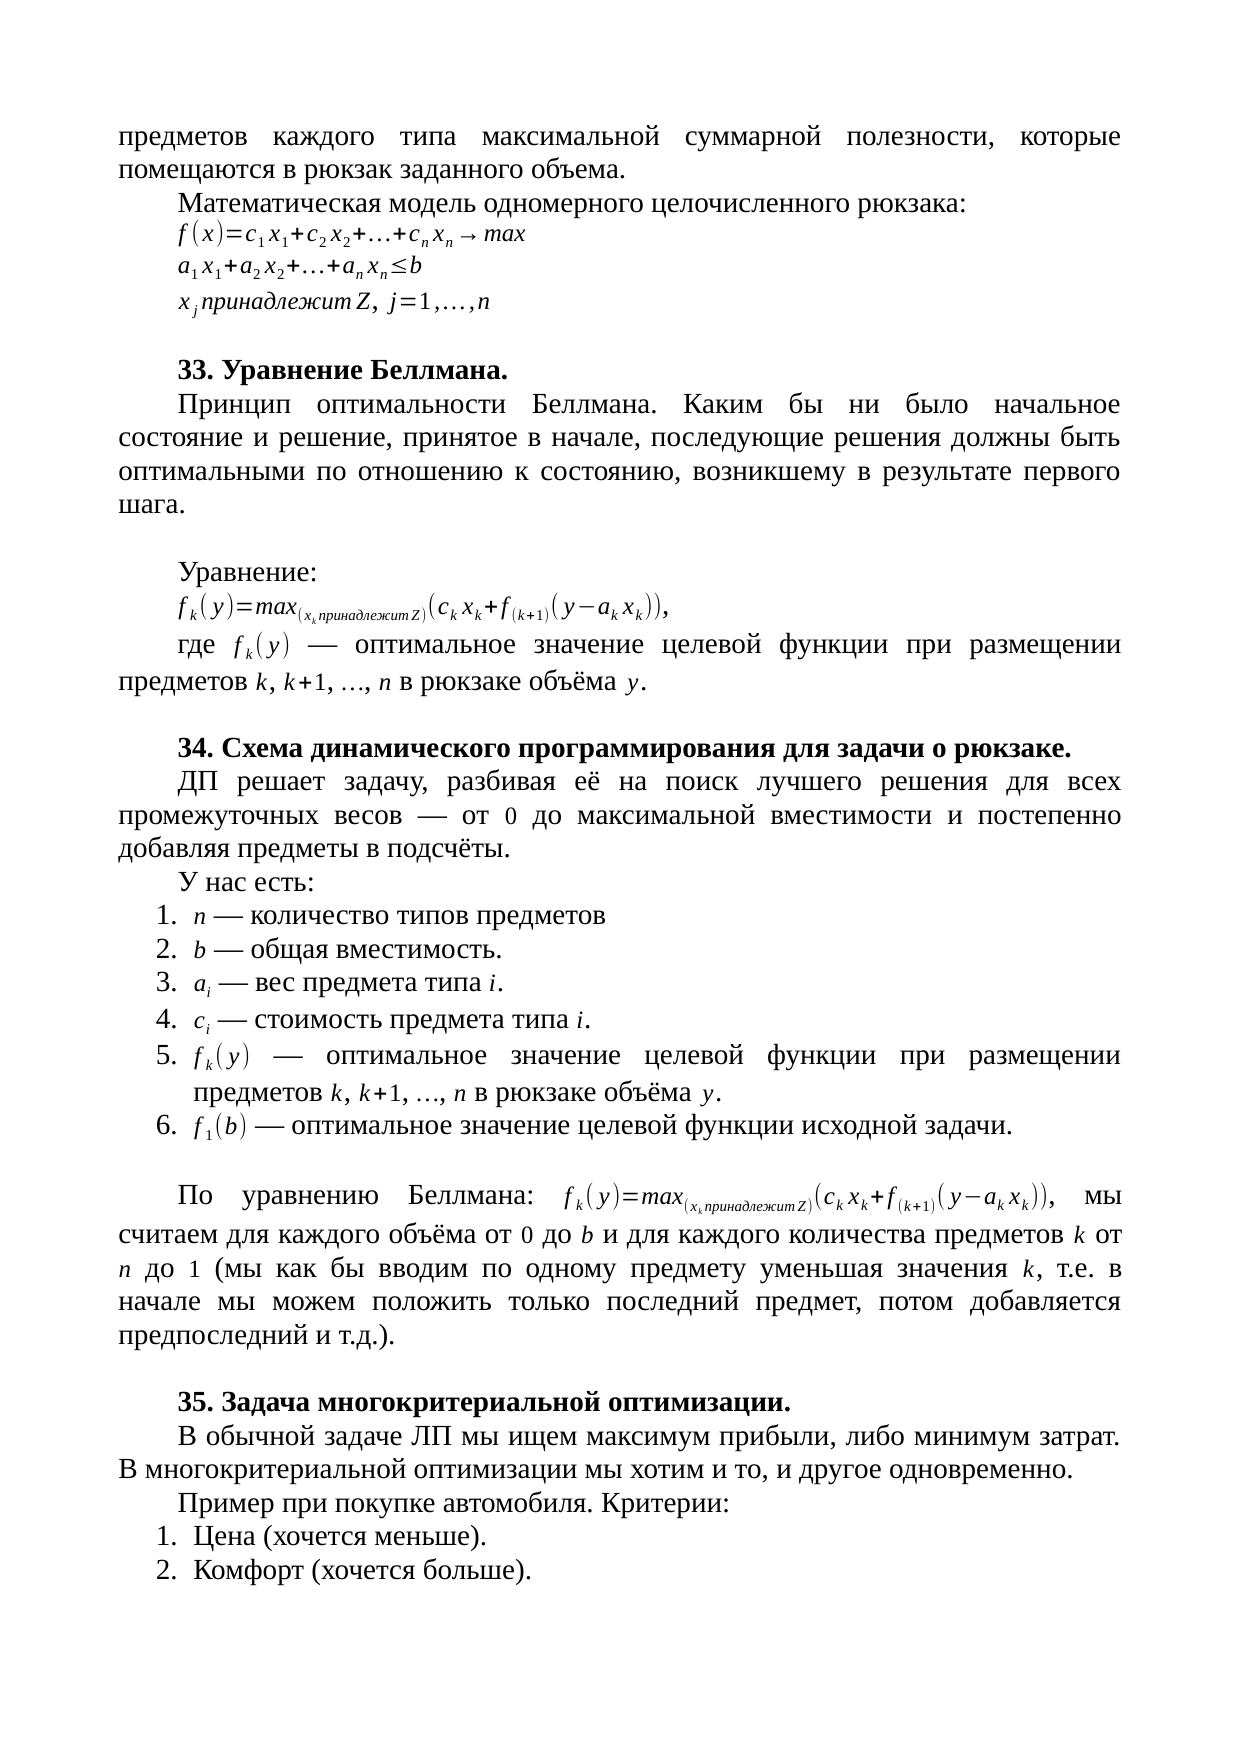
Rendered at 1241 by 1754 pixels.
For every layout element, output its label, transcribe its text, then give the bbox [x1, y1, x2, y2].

list — вес предмета типа . [156, 964, 1122, 1001]
text 35. Задача многокритериальной оптимизации. [118, 1384, 1122, 1418]
text Уравнение: [118, 554, 1122, 587]
text , [118, 282, 1122, 319]
list — оптимальное значение целевой функции при размещении предметов , , , в рюкзаке объёма . [156, 1037, 1122, 1107]
text Математическая модель одномерного целочисленного рюкзака: [118, 185, 1122, 219]
text 34. Схема динамического программирования для задачи о рюкзаке. [118, 730, 1122, 763]
list — количество типов предметов [156, 897, 1122, 931]
text где — оптимальное значение целевой функции при размещении предметов , , , в рюкзаке объёма . [118, 626, 1122, 696]
text , [118, 587, 1122, 626]
text 33. Уравнение Беллмана. [118, 352, 1122, 386]
text В обычной задаче ЛП мы ищем максимум прибыли, либо минимум затрат. В многокритериальной оптимизации мы хотим и то, и другое одновременно. [118, 1418, 1122, 1485]
list Цена (хочется меньше). [156, 1518, 1122, 1552]
list — общая вместимость. [156, 931, 1122, 964]
text предметов каждого типа максимальной суммарной полезности, которые помещаются в рюкзак заданного объема. [118, 118, 1122, 185]
text ДП решает задачу, разбивая её на поиск лучшего решения для всех промежуточных весов — от до максимальной вместимости и постепенно добавляя предметы в подсчёты. [118, 763, 1122, 864]
text Пример при покупке автомобиля. Критерии: [118, 1485, 1122, 1518]
text У нас есть: [118, 864, 1122, 897]
list Комфорт (хочется больше). [156, 1552, 1122, 1585]
list — стоимость предмета типа . [156, 1001, 1122, 1037]
list — оптимальное значение целевой функции исходной задачи. [156, 1107, 1122, 1144]
text По уравнению Беллмана: , мы считаем для каждого объёма от до и для каждого количества предметов от до (мы как бы вводим по одному предмету уменьшая значения , т.е. в начале мы можем положить только последний предмет, потом добавляется предпоследний и т.д.). [118, 1177, 1122, 1351]
text Принцип оптимальности Беллмана. Каким бы ни было начальное состояние и решение, принятое в начале, последующие решения должны быть оптимальными по отношению к состоянию, возникшему в результате первого шага. [118, 386, 1122, 520]
